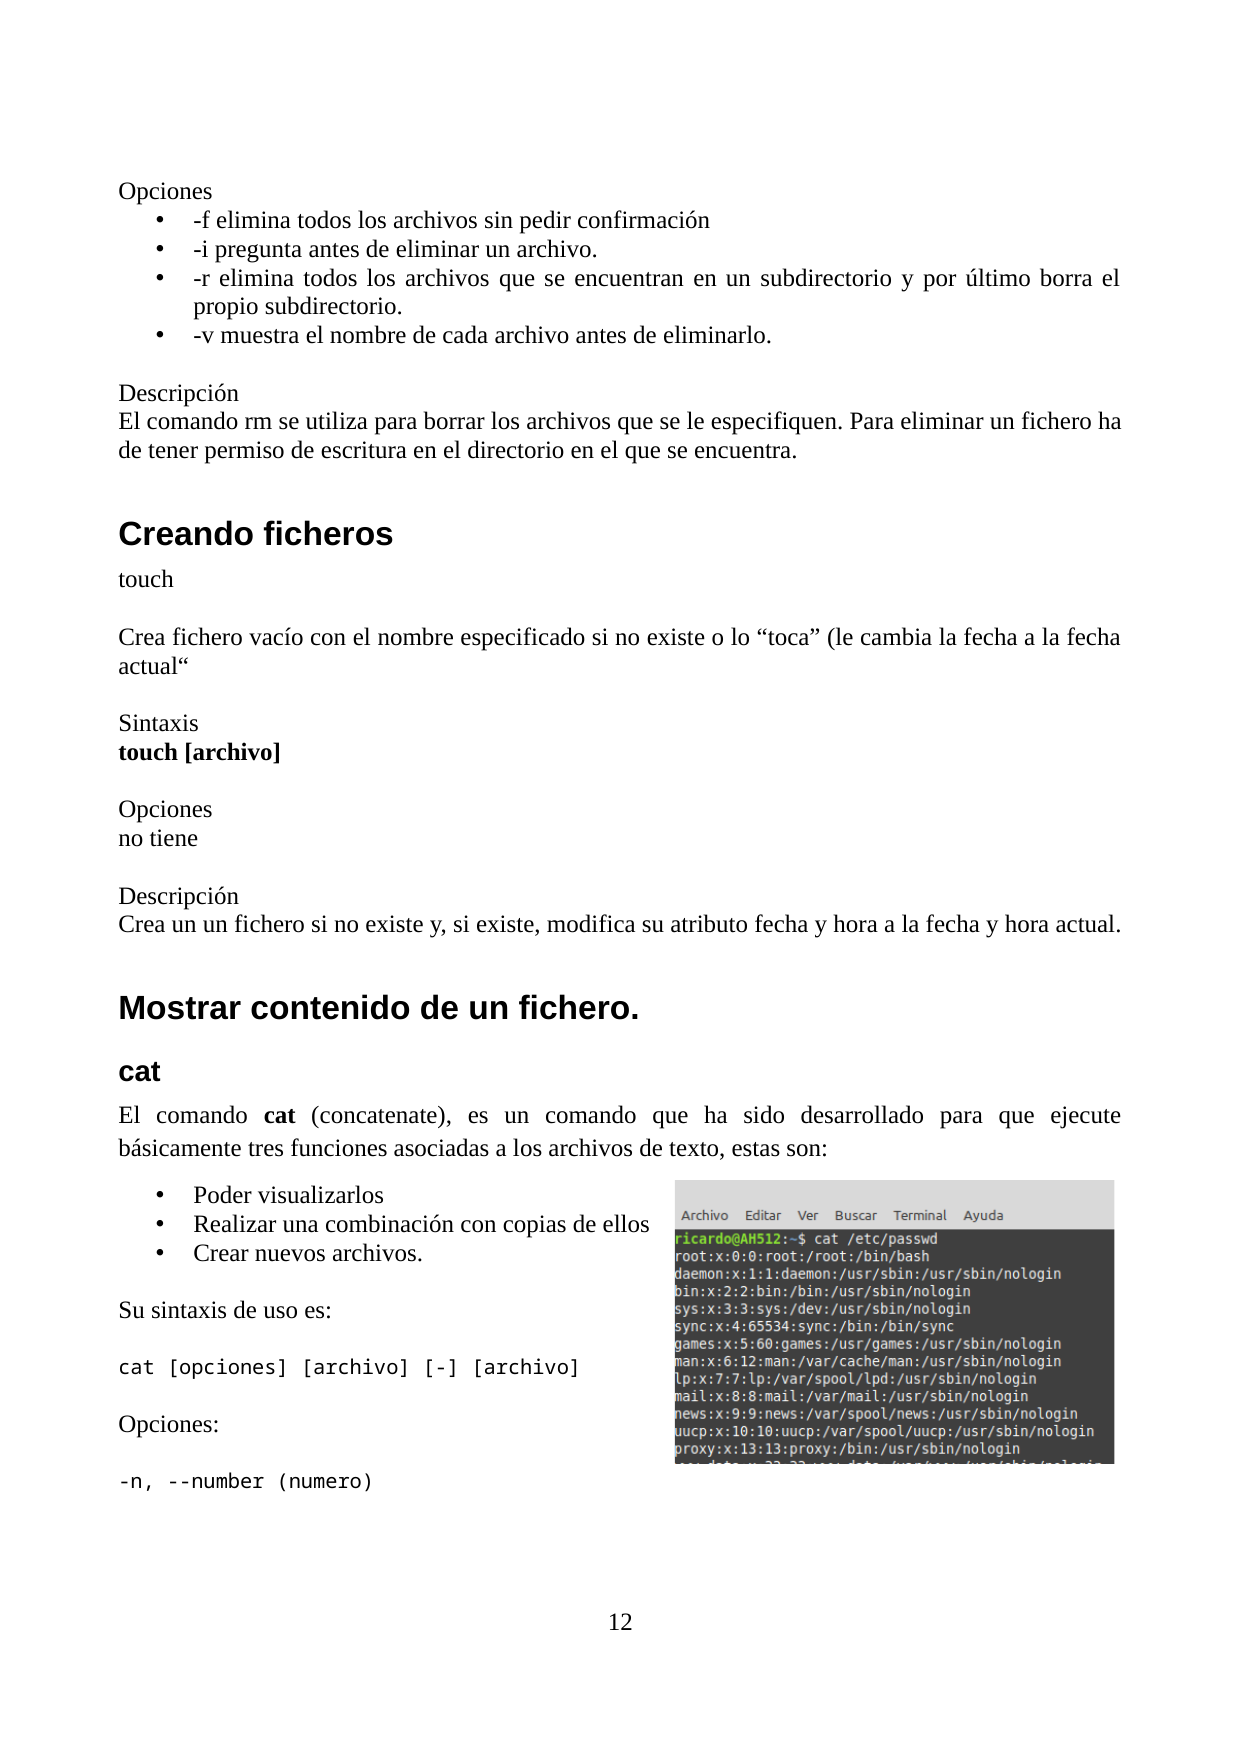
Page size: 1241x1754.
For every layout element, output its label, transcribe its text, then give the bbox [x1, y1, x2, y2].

list -f elimina todos los archivos sin pedir confirmación [156, 205, 1122, 234]
subtitle Creando ficheros [118, 513, 1122, 552]
text cat [opciones] [archivo] [-] [archivo] [118, 1353, 674, 1381]
text [1115, 1409, 1122, 1438]
list -r elimina todos los archivos que se encuentran en un subdirectorio y por último borra el propio subdirectorio. [156, 263, 1122, 320]
text El comando cat (concatenate), es un comando que ha sido desarrollado para que ejecute básicamente tres funciones asociadas a los archivos de texto, estas son: [118, 1100, 1122, 1162]
list Crear nuevos archivos. [156, 1238, 674, 1267]
text Descripción [118, 881, 1122, 909]
text Sintaxis [118, 708, 1122, 737]
list -i pregunta antes de eliminar un archivo. [156, 234, 1122, 263]
text Descripción [118, 378, 1122, 406]
text touch [archivo] [118, 737, 1122, 766]
text El comando rm se utiliza para borrar los archivos que se le especifiquen. Para eliminar un fichero ha de tener permiso de escritura en el directorio en el que se encuentra. [118, 406, 1122, 464]
text no tiene [118, 823, 1122, 852]
text touch [118, 564, 1122, 593]
subtitle Mostrar contenido de un fichero. [118, 988, 1122, 1027]
text Crea fichero vacío con el nombre especificado si no existe o lo “toca” (le cambia la fecha a la fecha actual“ [118, 622, 1122, 679]
list Realizar una combinación con copias de ellos [156, 1209, 674, 1238]
text Crea un un fichero si no existe y, si existe, modifica su atributo fecha y hora a la fecha y hora actual. [118, 909, 1122, 938]
list -v muestra el nombre de cada archivo antes de eliminarlo. [156, 320, 1122, 349]
picture [674, 1180, 1115, 1464]
text Su sintaxis de uso es: [118, 1296, 674, 1324]
subtitle cat [118, 1054, 1122, 1087]
text Opciones [118, 794, 1122, 823]
list Poder visualizarlos [156, 1181, 674, 1209]
text Opciones [118, 176, 1122, 205]
text Opciones: [118, 1409, 674, 1438]
text -n, --number (numero) [118, 1467, 1122, 1495]
